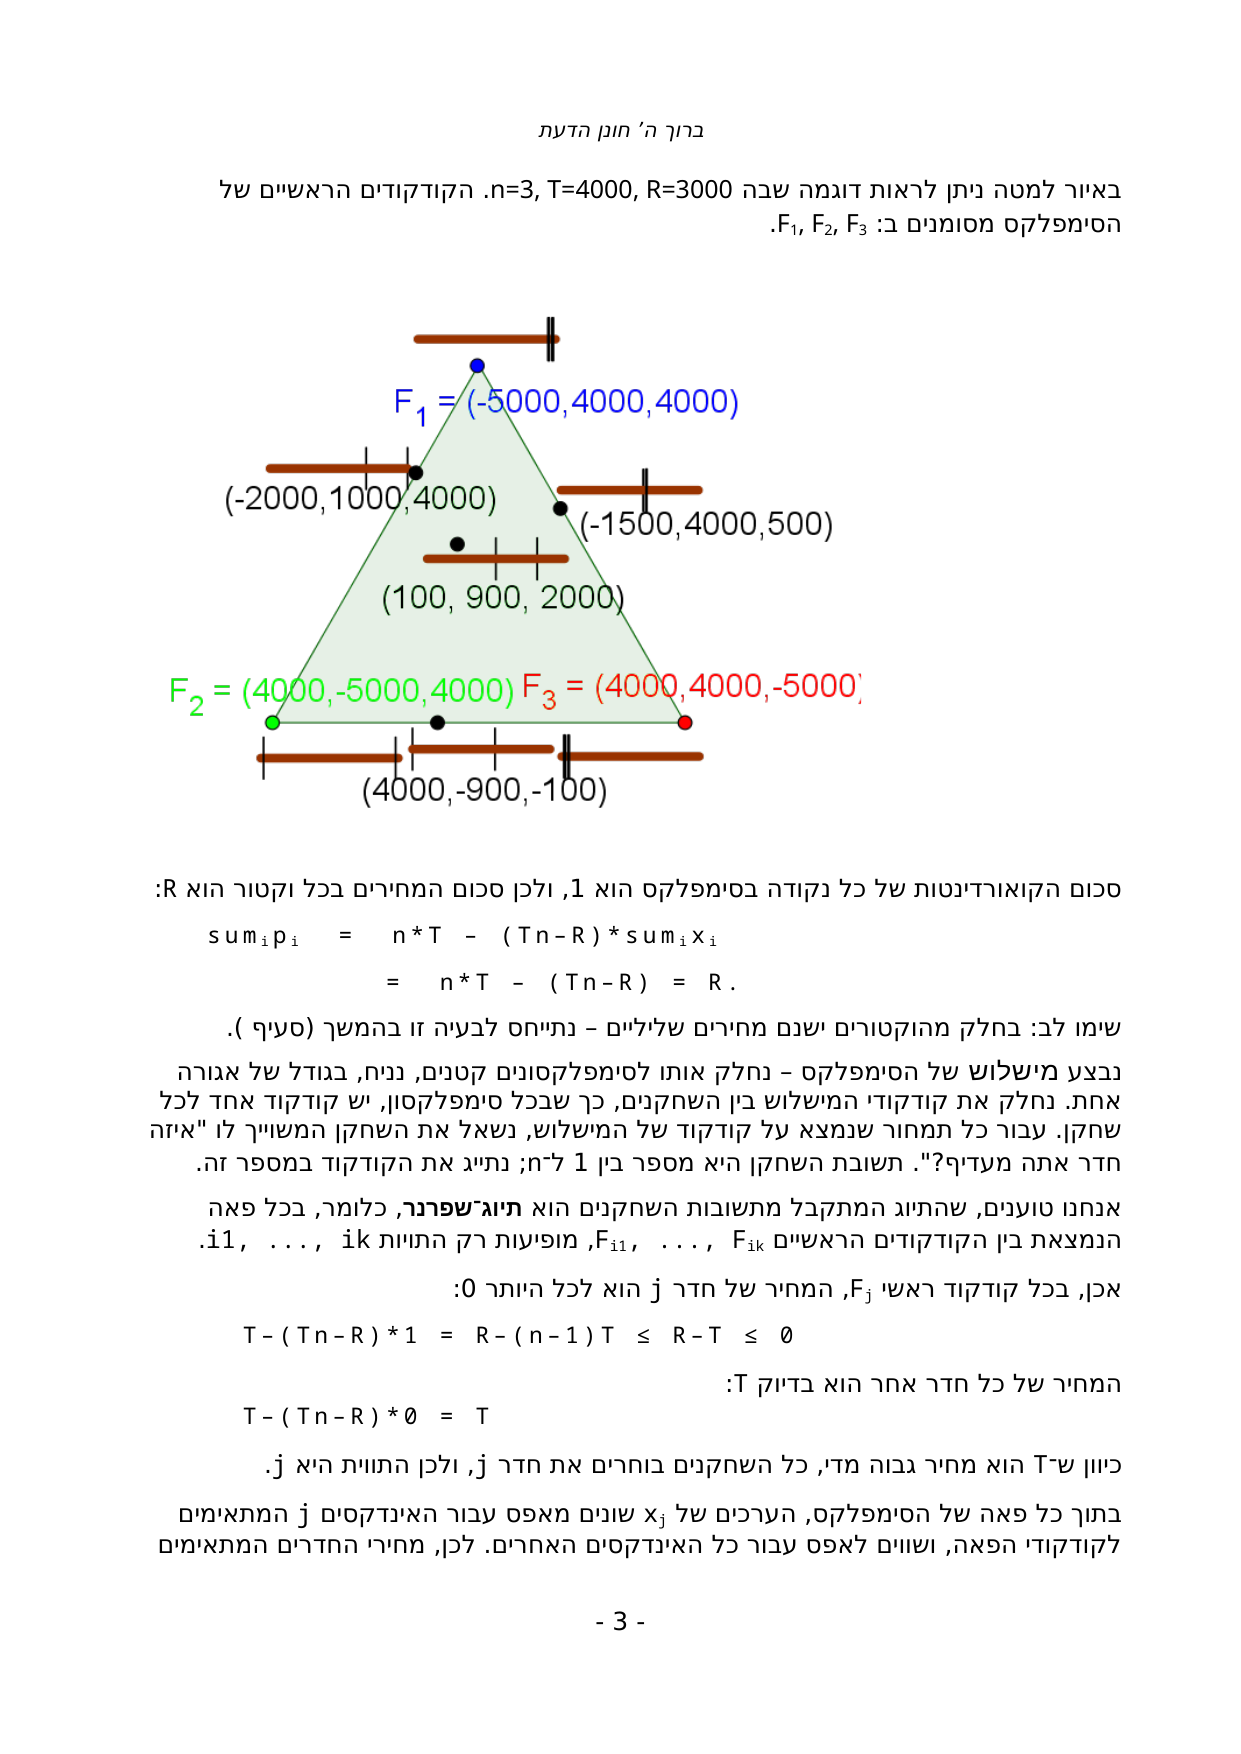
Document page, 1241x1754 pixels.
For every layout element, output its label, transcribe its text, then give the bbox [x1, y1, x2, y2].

text כיוון ש־T הוא מחיר גבוה מדי, כל השחקנים בוחרים את חדר j, ולכן התווית היא j. [118, 1447, 1122, 1481]
text שימו לב: בחלק מהוקטורים ישנם מחירים שליליים – נתייחס לבעיה זו בהמשך (סעיף ). [118, 1013, 1122, 1042]
text המחיר של כל חדר אחר הוא בדיוק T: [118, 1366, 1122, 1400]
text אנחנו טוענים, שהתיוג המתקבל מתשובות השחקנים הוא תיוג־שפרנר, כלומר, בכל פאה הנמצאת בין הקודקודים הראשיים Fi1, ..., Fik, מופיעות רק התויות i1, ..., ik. [118, 1193, 1122, 1256]
text בתוך כל פאה של הסימפלקס, הערכים של xj שונים מאפס עבור האינדקסים j המתאימים לקודקודי הפאה, ושווים לאפס עבור כל האינדקסים האחרים. לכן, מחירי החדרים המתאימים לאינדקסים האחרים הם בדיוק T, ומחירי החדרים המתאימים לקודקודי הפאה קטנים מ־T. כיוון שיש לפחות חדר אחד שמחירו T, ו־ T≥R, חייב להיות לפחות חדר אחד שמחירו לכל היותר אפס. לכן, לפי הגדרת מחיר גבוה מדי, כל השחקנים בוחרים חדרים שמחיריהם קטנים מ־T, ולכן כל תווית זהה לאחת התוויות שבקודקודי הפאה. עד כאן הוכחת הטענה. [118, 1496, 1122, 1559]
text סכום הקואורדינטות של כל נקודה בסימפלקס הוא 1, ולכן סכום המחירים בכל וקטור הוא R: [118, 870, 1122, 904]
text T–(Tn–R)*0 = T [207, 1400, 1122, 1431]
text אכן, בכל קודקוד ראשי Fj, המחיר של חדר j הוא לכל היותר 0: [118, 1271, 1122, 1305]
text sumipi = n*T – (Tn–R)*sumixi [207, 919, 1122, 950]
text באיור למטה ניתן לראות דוגמה שבה n=3, T=4000, R=3000. הקודקודים הראשיים של הסימפלקס מסומנים ב: F1, F2, F3. [118, 172, 1122, 240]
picture [118, 268, 862, 837]
text T–(Tn–R)*1 = R–(n–1)T ≤ R–T ≤ 0 [207, 1319, 1122, 1351]
text = n*T – (Tn–R) = R. [207, 966, 1122, 997]
text נבצע מישלוש של הסימפלקס – נחלק אותו לסימפלקסונים קטנים, נניח, בגודל של אגורה אחת. נחלק את קודקודי המישלוש בין השחקנים, כך שבכל סימפלקסון, יש קודקוד אחד לכל שחקן. עבור כל תמחור שנמצא על קודקוד של המישלוש, נשאל את השחקן המשוייך לו "איזה חדר אתה מעדיף?". תשובת השחקן היא מספר בין 1 ל־n; נתייג את הקודקוד במספר זה. [118, 1056, 1122, 1178]
